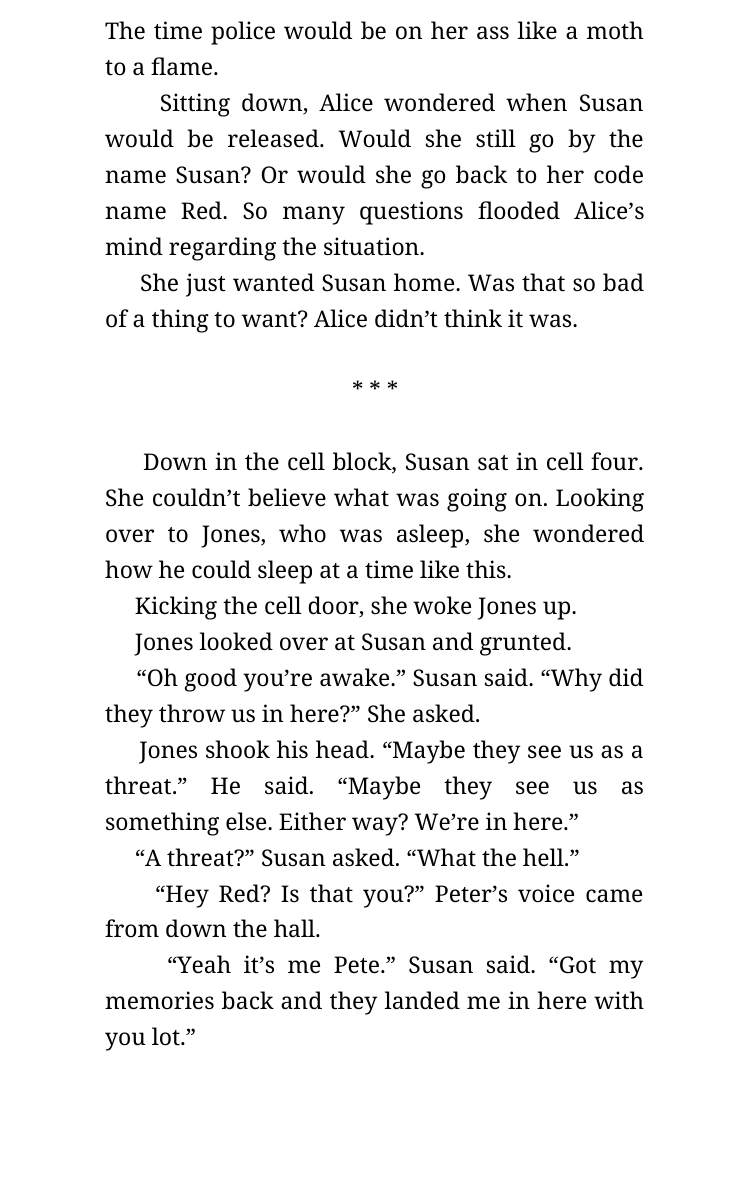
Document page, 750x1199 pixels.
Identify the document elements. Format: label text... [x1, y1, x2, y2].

text Sitting down, Alice wondered when Susan would be released. Would she still go by the name Susan? Or would she go back to her code name Red. So many questions flooded Alice’s mind regarding the situation. [105, 87, 645, 262]
text “Oh good you’re awake.” Susan said. “Why did they throw us in here?” She asked. [105, 662, 645, 729]
text * * * [105, 374, 645, 406]
text Jones shook his head. “Maybe they see us as a threat.” He said. “Maybe they see us as something else. Either way? We’re in here.” [105, 734, 645, 837]
text Jones looked over at Susan and grunted. [105, 626, 645, 657]
text Kicking the cell door, she woke Jones up. [105, 590, 645, 621]
text She just wanted Susan home. Was that so bad of a thing to want? Alice didn’t think it was. [105, 267, 645, 334]
text The time police would be on her ass like a moth to a flame. [105, 15, 645, 82]
text Down in the cell block, Susan sat in cell four. She couldn’t believe what was going on. Looking over to Jones, who was asleep, she wondered how he could sleep at a time like this. [105, 446, 645, 585]
text “Hey Red? Is that you?” Peter’s voice came from down the hall. [105, 877, 645, 945]
text “Yeah it’s me Pete.” Susan said. “Got my memories back and they landed me in here with you lot.” [105, 949, 645, 1052]
text “A threat?” Susan asked. “What the hell.” [105, 842, 645, 873]
